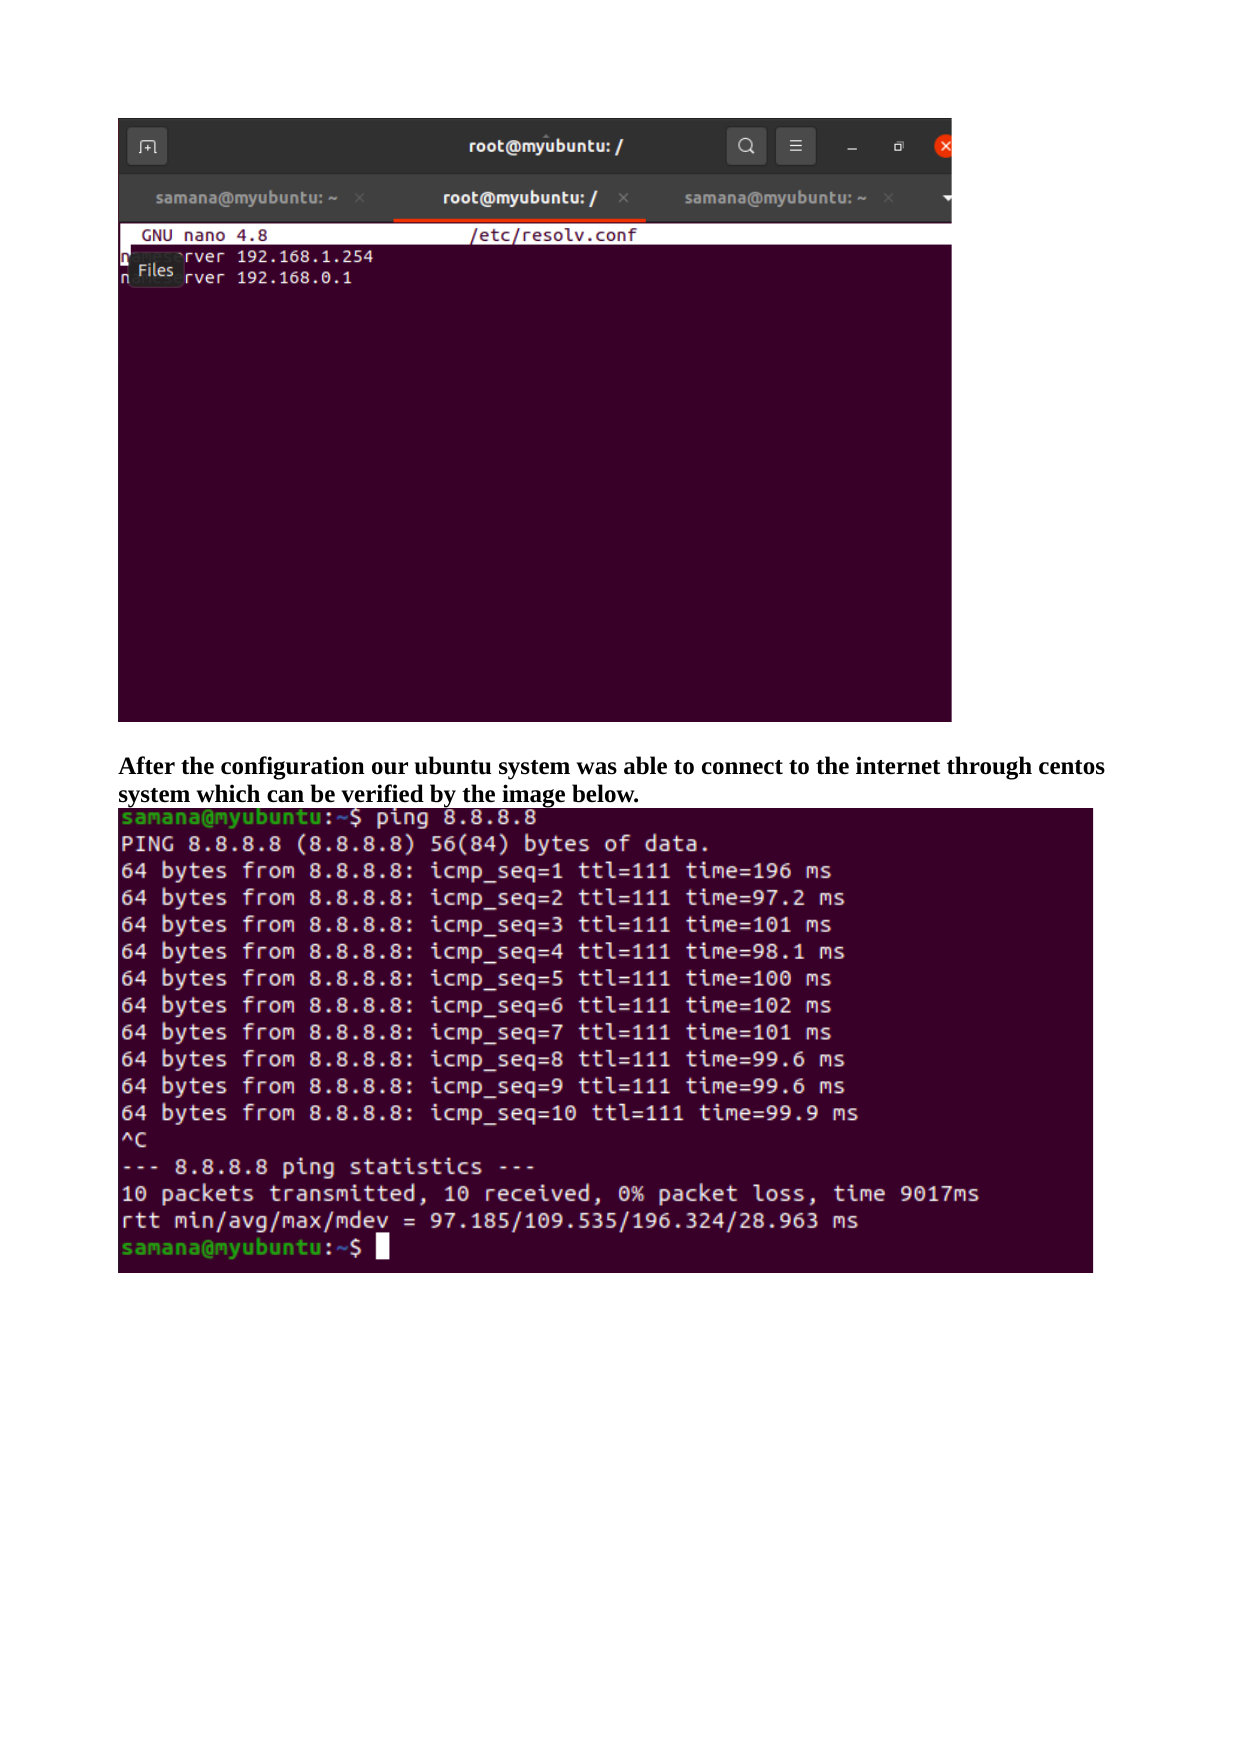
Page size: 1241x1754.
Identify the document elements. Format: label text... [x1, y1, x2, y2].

picture [118, 118, 952, 722]
picture [118, 808, 1094, 1273]
text After the configuration our ubuntu system was able to connect to the internet through centos system which can be verified by the image below. [118, 751, 1122, 808]
